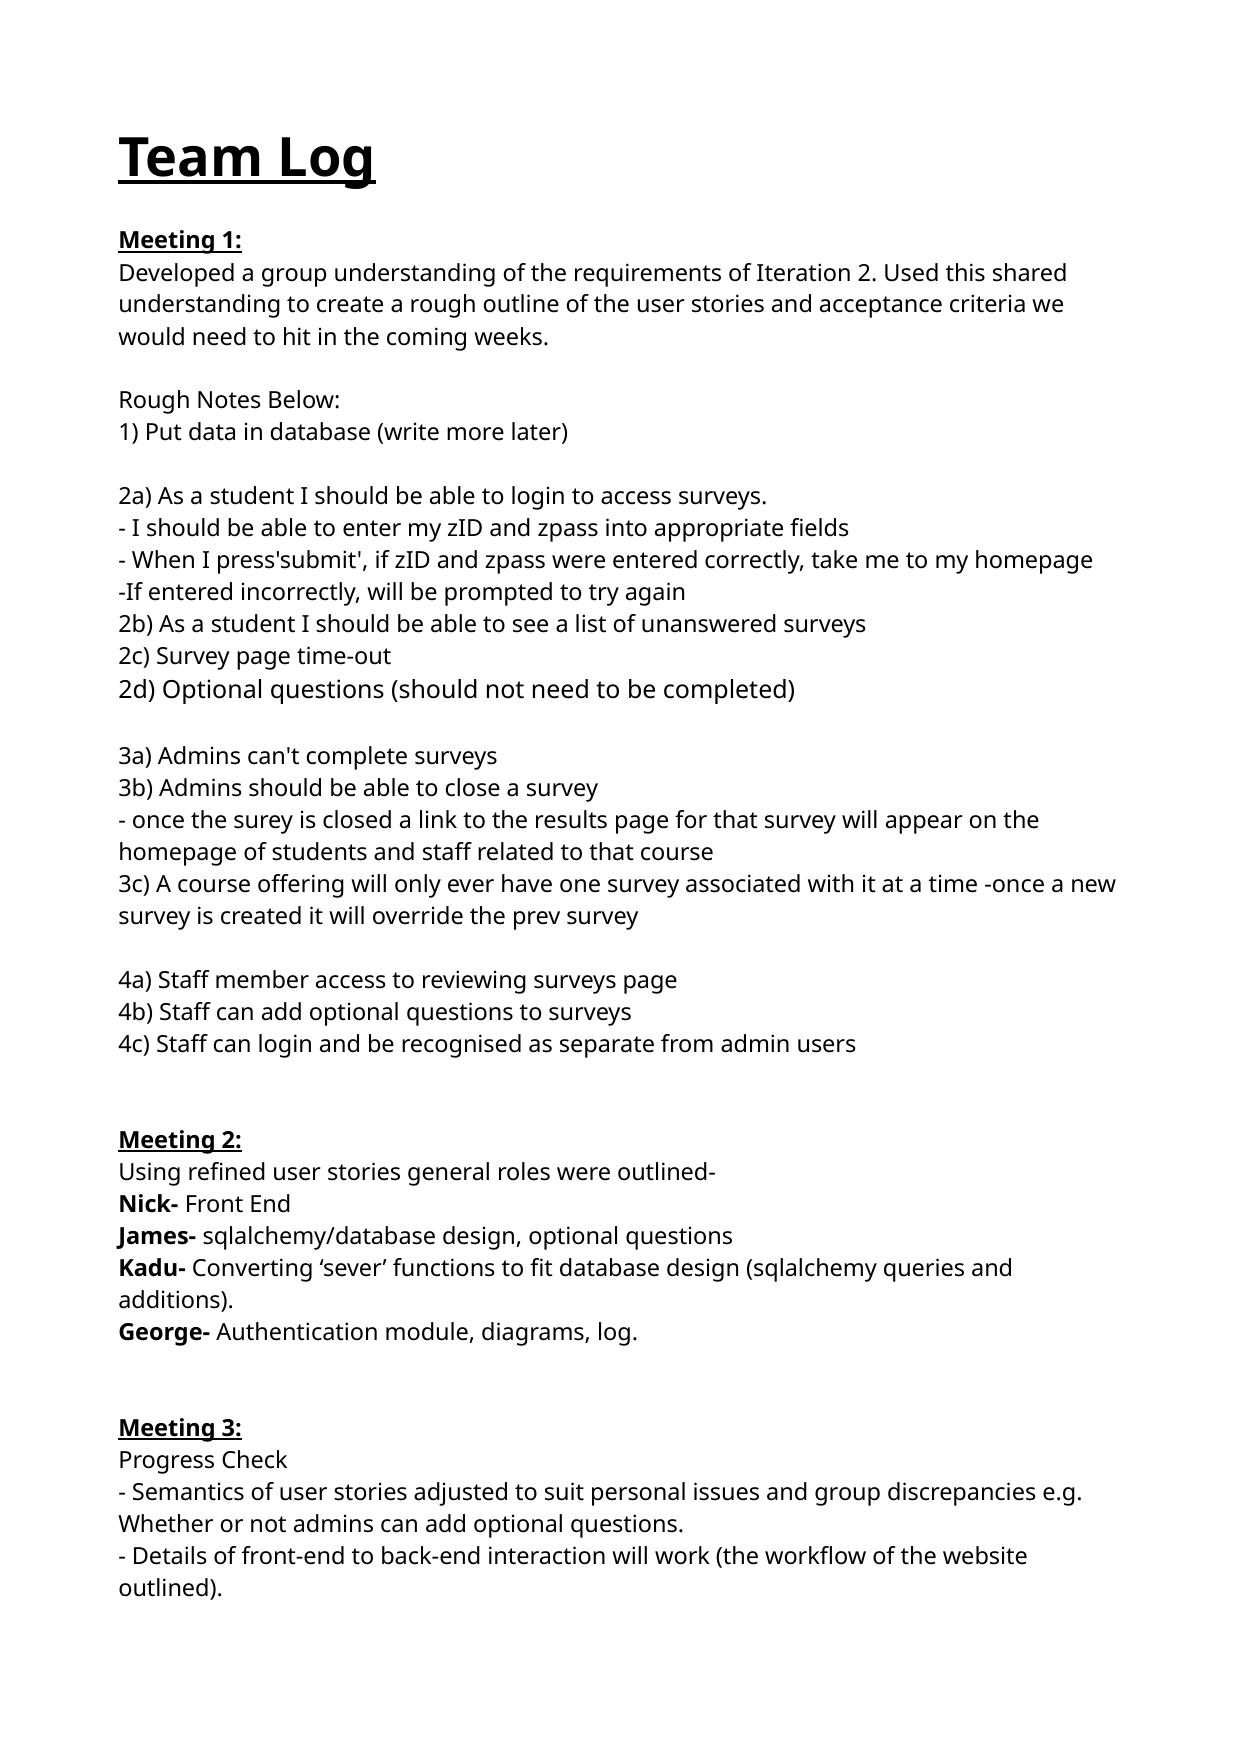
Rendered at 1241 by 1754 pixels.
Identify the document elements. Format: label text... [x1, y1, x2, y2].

text Meeting 3: [118, 1411, 1122, 1443]
text 3b) Admins should be able to close a survey [118, 772, 1122, 804]
text Meeting 2: [118, 1123, 1122, 1155]
text Team Log [118, 118, 1122, 192]
text Developed a group understanding of the requirements of Iteration 2. Used this shared understanding to create a rough outline of the user stories and acceptance criteria we would need to hit in the coming weeks. [118, 256, 1122, 352]
text Progress Check [118, 1443, 1122, 1475]
text 2c) Survey page time-out [118, 639, 1122, 672]
text Meeting 1: [118, 224, 1122, 256]
text - I should be able to enter my zID and zpass into appropriate fields [118, 512, 1122, 544]
text 3c) A course offering will only ever have one survey associated with it at a time -once a new survey is created it will override the prev survey [118, 868, 1122, 932]
text - Semantics of user stories adjusted to suit personal issues and group discrepancies e.g. Whether or not admins can add optional questions. [118, 1475, 1122, 1539]
text 3a) Admins can't complete surveys [118, 740, 1122, 772]
text -If entered incorrectly, will be prompted to try again [118, 576, 1122, 608]
text 1) Put data in database (write more later) [118, 416, 1122, 448]
text James- sqlalchemy/database design, optional questions [118, 1219, 1122, 1251]
text 2a) As a student I should be able to login to access surveys. [118, 480, 1122, 512]
text 2d) Optional questions (should not need to be completed) [118, 672, 1122, 706]
text Using refined user stories general roles were outlined- [118, 1155, 1122, 1187]
text Nick- Front End [118, 1187, 1122, 1219]
text Kadu- Converting ‘sever’ functions to fit database design (sqlalchemy queries and additions). [118, 1251, 1122, 1315]
text - When I press'submit', if zID and zpass were entered correctly, take me to my homepage [118, 544, 1122, 576]
text 4a) Staff member access to reviewing surveys page [118, 963, 1122, 996]
text Rough Notes Below: [118, 384, 1122, 416]
text 2b) As a student I should be able to see a list of unanswered surveys [118, 608, 1122, 639]
text George- Authentication module, diagrams, log. [118, 1315, 1122, 1347]
text 4c) Staff can login and be recognised as separate from admin users [118, 1027, 1122, 1059]
text - once the surey is closed a link to the results page for that survey will appear on the homepage of students and staff related to that course [118, 804, 1122, 868]
text 4b) Staff can add optional questions to surveys [118, 996, 1122, 1027]
text - Details of front-end to back-end interaction will work (the workflow of the website outlined). [118, 1539, 1122, 1603]
